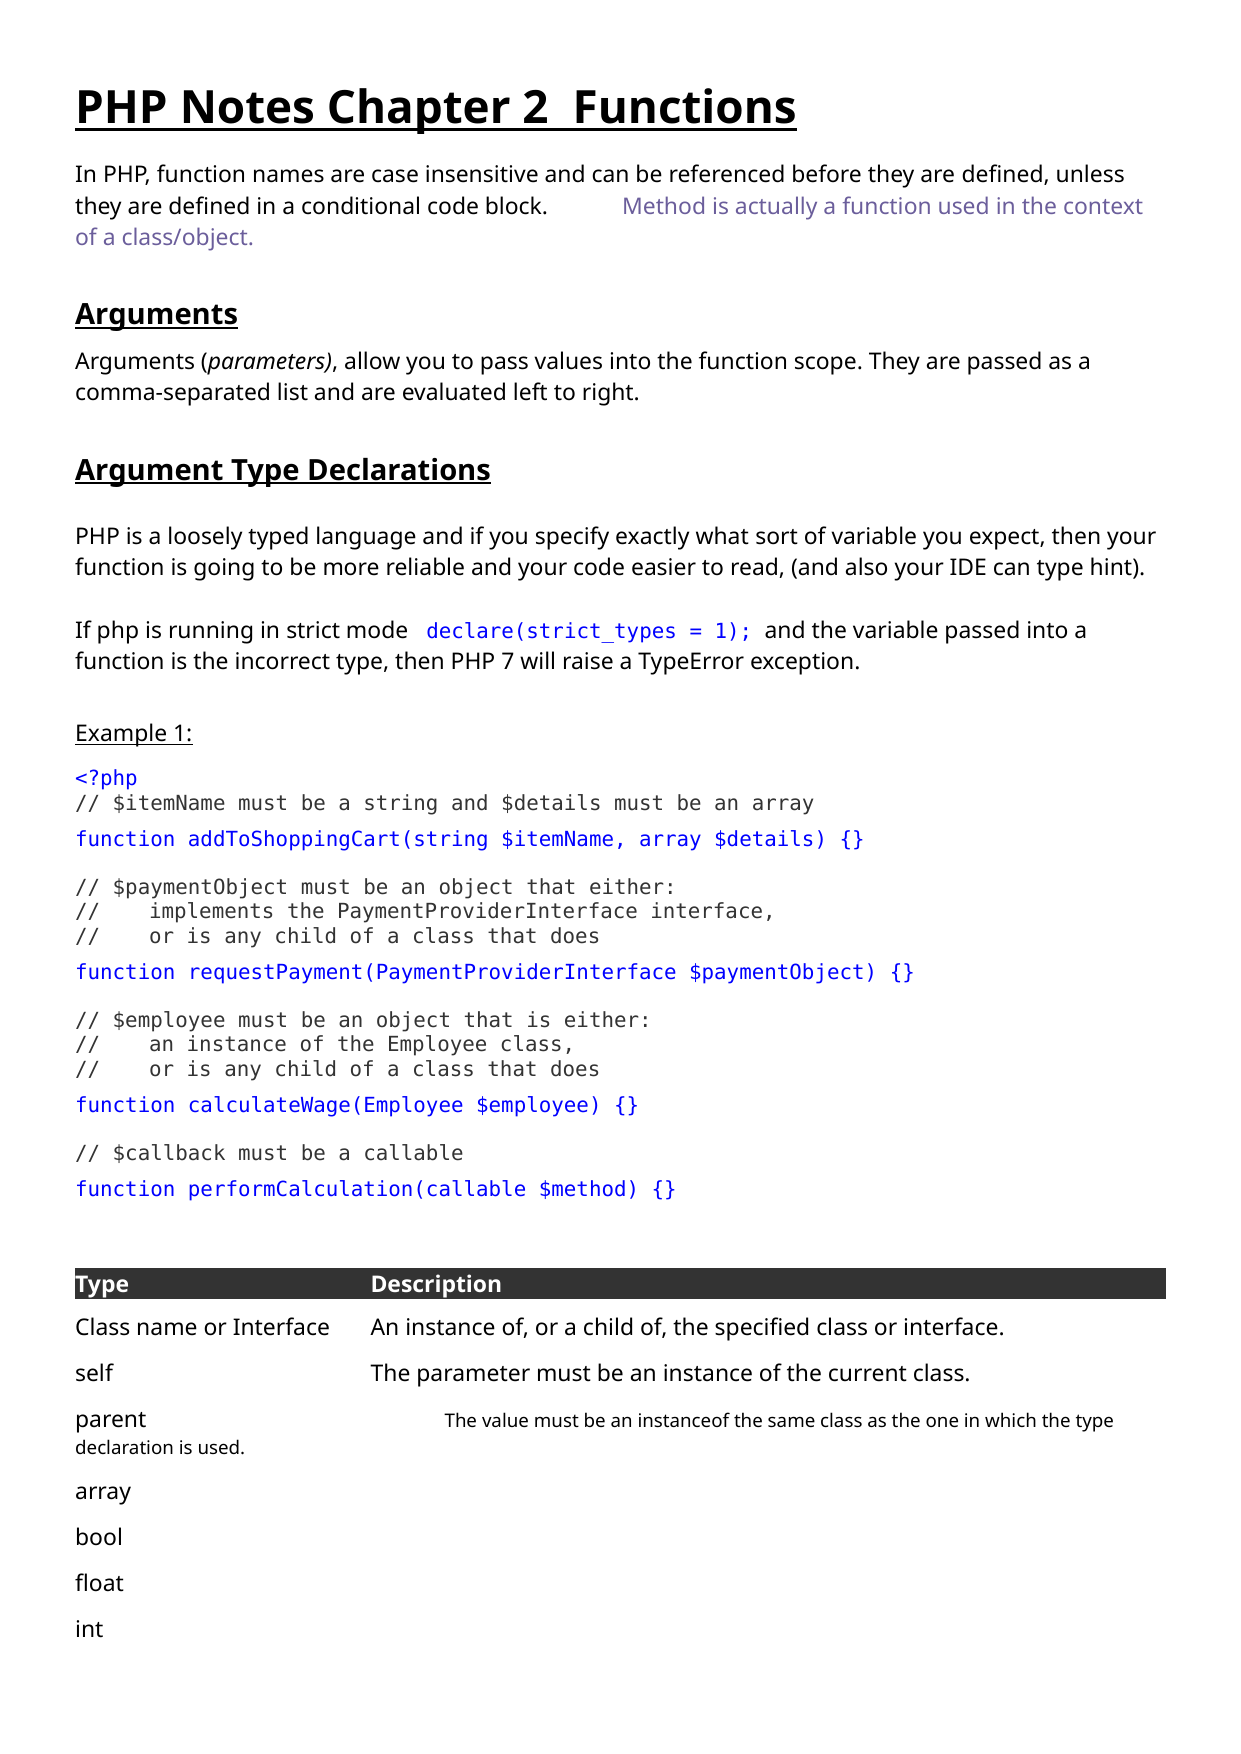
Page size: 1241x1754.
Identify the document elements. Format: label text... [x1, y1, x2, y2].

text <?php [75, 766, 1166, 791]
text function calculateWage(Employee $employee) {} [75, 1093, 1166, 1117]
text PHP Notes Chapter 2 Functions [75, 75, 1166, 137]
text int [75, 1613, 1166, 1644]
text // $itemName must be a string and $details must be an array [75, 791, 1166, 815]
text function requestPayment(PaymentProviderInterface $paymentObject) {} [75, 960, 1166, 984]
text Arguments (parameters), allow you to pass values into the function scope. They are passed as a comma-separated list and are evaluated left to right. [75, 345, 1166, 407]
text bool [75, 1521, 1166, 1552]
text If php is running in strict mode declare(strict_types = 1); and the variable passed into a function is the incorrect type, then PHP 7 will raise a TypeError exception. [75, 613, 1166, 676]
text function performCalculation(callable $method) {} [75, 1177, 1166, 1202]
text // $paymentObject must be an object that either: [75, 875, 1166, 899]
text Class name or Interface An instance of, or a child of, the specified class or interface. [75, 1311, 1166, 1343]
text Argument Type Declarations [75, 449, 1166, 488]
text PHP is a loosely typed language and if you specify exactly what sort of variable you expect, then your function is going to be more reliable and your code easier to read, (and also your IDE can type hint). [75, 520, 1166, 582]
text function addToShoppingCart(string $itemName, array $details) {} [75, 827, 1166, 851]
text // implements the PaymentProviderInterface interface, [75, 899, 1166, 924]
text // or is any child of a class that does [75, 924, 1166, 948]
text // or is any child of a class that does [75, 1057, 1166, 1081]
text // an instance of the Employee class, [75, 1032, 1166, 1057]
text float [75, 1567, 1166, 1598]
text self The parameter must be an instance of the current class. [75, 1357, 1166, 1389]
text parent The value must be an instanceof the same class as the one in which the type declaration is used. [75, 1403, 1166, 1460]
text Type Description [75, 1268, 1166, 1299]
text // $employee must be an object that is either: [75, 1008, 1166, 1032]
text array [75, 1475, 1166, 1506]
text // $callback must be a callable [75, 1141, 1166, 1165]
text Arguments [75, 293, 1166, 333]
text In PHP, function names are case insensitive and can be referenced before they are defined, unless they are defined in a conditional code block. Method is actually a function used in the context of a class/object. [75, 158, 1166, 252]
text Example 1: [75, 717, 1166, 749]
